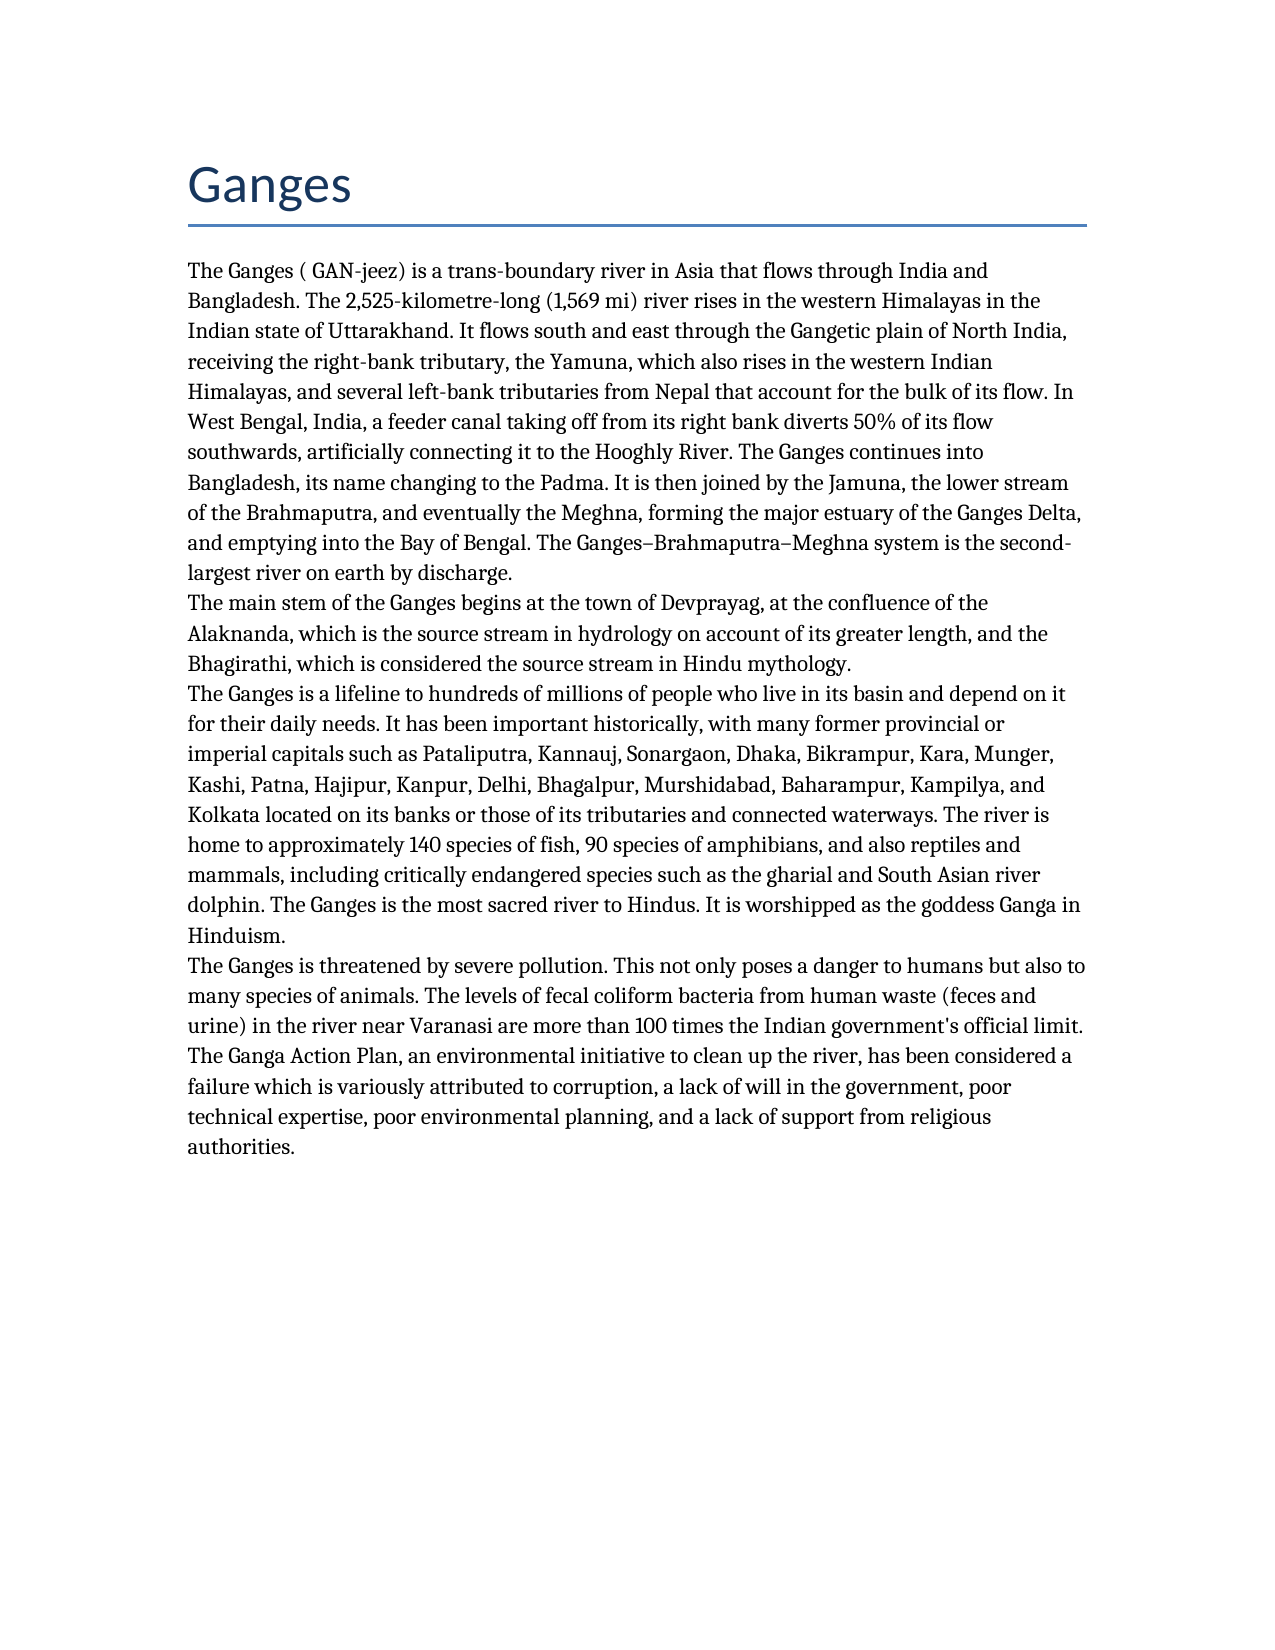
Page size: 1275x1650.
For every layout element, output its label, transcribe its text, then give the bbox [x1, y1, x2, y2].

title Ganges [187, 150, 1087, 227]
text The Ganges ( GAN-jeez) is a trans-boundary river in Asia that flows through India and Bangladesh. The 2,525-kilometre-long (1,569 mi) river rises in the western Himalayas in the Indian state of Uttarakhand. It flows south and east through the Gangetic plain of North India, receiving the right-bank tributary, the Yamuna, which also rises in the western Indian Himalayas, and several left-bank tributaries from Nepal that account for the bulk of its flow. In West Bengal, India, a feeder canal taking off from its right bank diverts 50% of its flow southwards, artificially connecting it to the Hooghly River. The Ganges continues into Bangladesh, its name changing to the Padma. It is then joined by the Jamuna, the lower stream of the Brahmaputra, and eventually the Meghna, forming the major estuary of the Ganges Delta, and emptying into the Bay of Bengal. The Ganges–Brahmaputra–Meghna system is the second-largest river on earth by discharge. The main stem of the Ganges begins at the town of Devprayag, at the confluence of the Alaknanda, which is the source stream in hydrology on account of its greater length, and the Bhagirathi, which is considered the source stream in Hindu mythology. The Ganges is a lifeline to hundreds of millions of people who live in its basin and depend on it for their daily needs. It has been important historically, with many former provincial or imperial capitals such as Pataliputra, Kannauj, Sonargaon, Dhaka, Bikrampur, Kara, Munger, Kashi, Patna, Hajipur, Kanpur, Delhi, Bhagalpur, Murshidabad, Baharampur, Kampilya, and Kolkata located on its banks or those of its tributaries and connected waterways. The river is home to approximately 140 species of fish, 90 species of amphibians, and also reptiles and mammals, including critically endangered species such as the gharial and South Asian river dolphin. The Ganges is the most sacred river to Hindus. It is worshipped as the goddess Ganga in Hinduism. The Ganges is threatened by severe pollution. This not only poses a danger to humans but also to many species of animals. The levels of fecal coliform bacteria from human waste (feces and urine) in the river near Varanasi are more than 100 times the Indian government's official limit. The Ganga Action Plan, an environmental initiative to clean up the river, has been considered a failure which is variously attributed to corruption, a lack of will in the government, poor technical expertise, poor environmental planning, and a lack of support from religious authorities. [187, 258, 1087, 1160]
